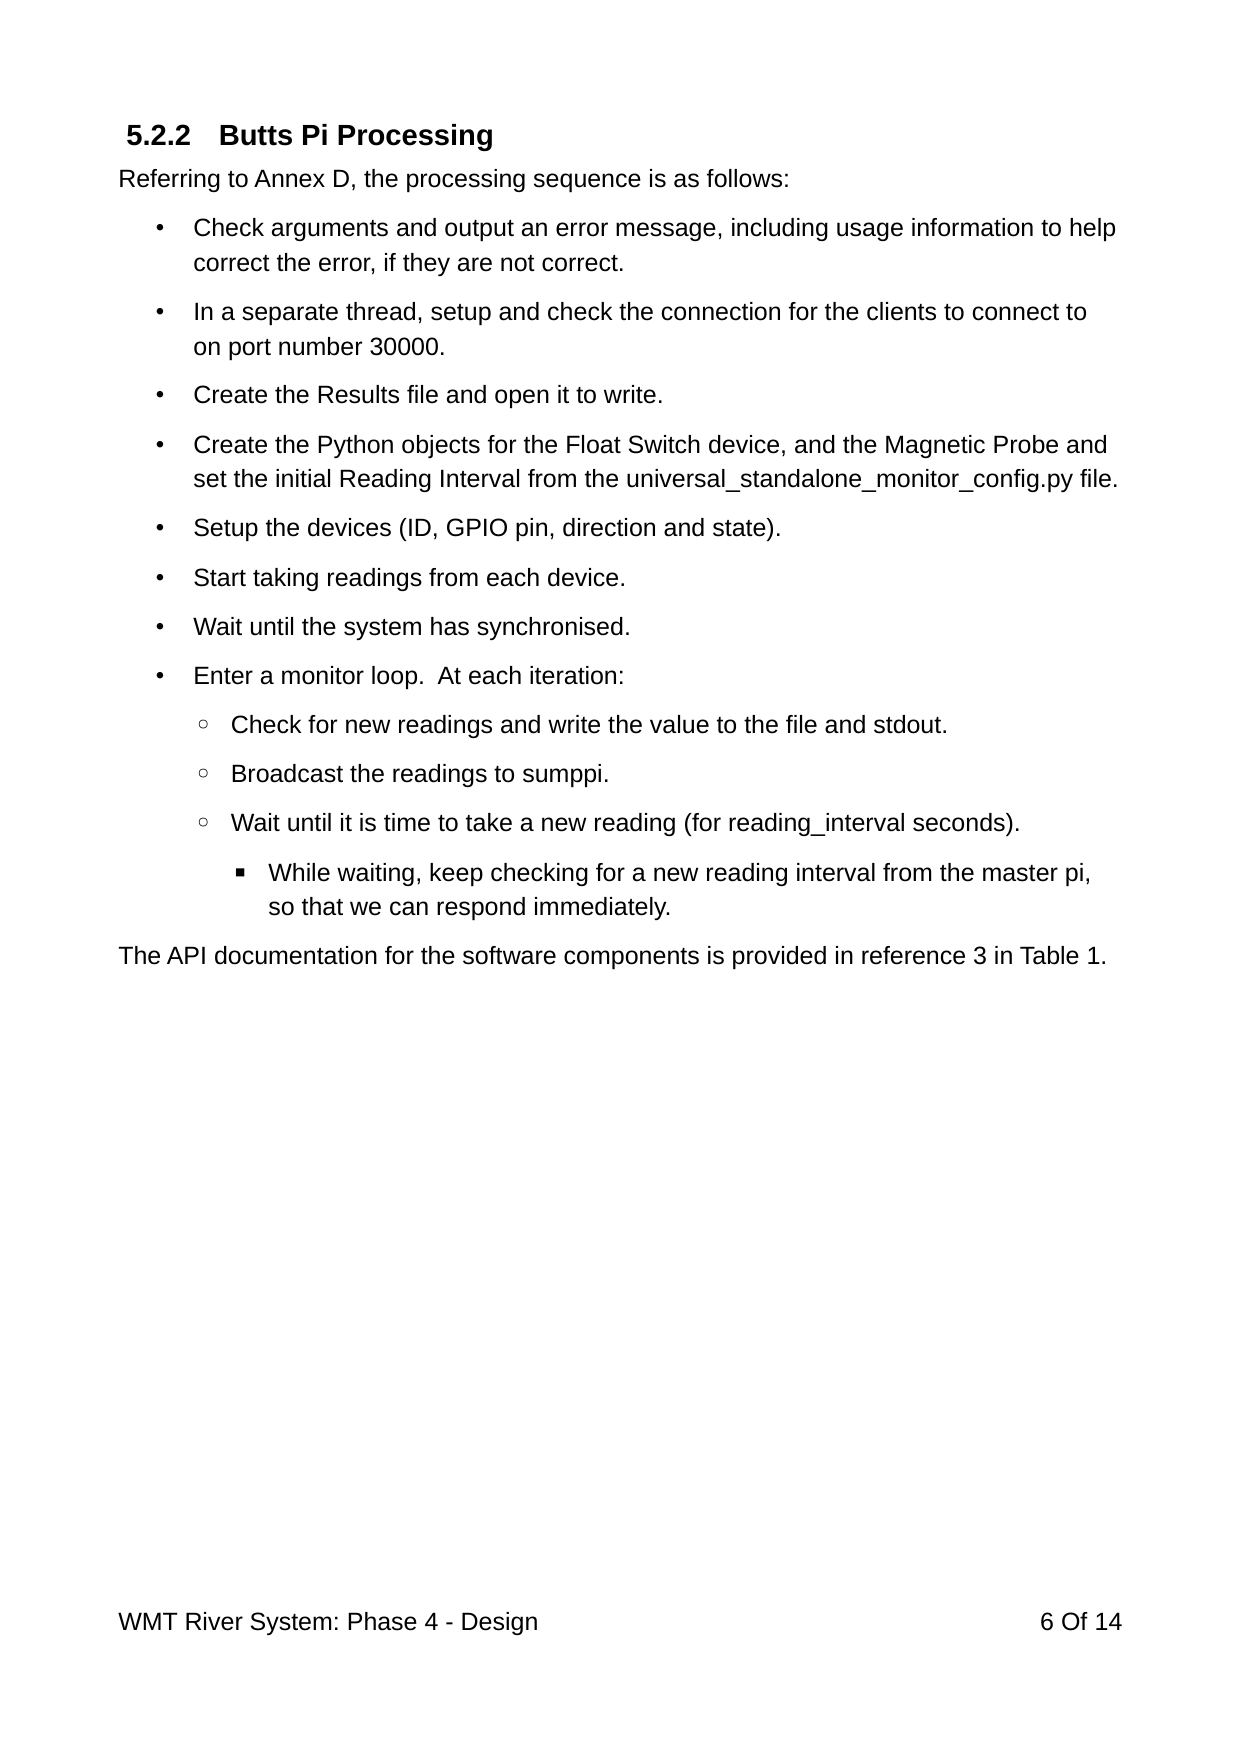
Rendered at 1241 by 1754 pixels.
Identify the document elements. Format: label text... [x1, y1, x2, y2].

list Start taking readings from each device. [156, 562, 1122, 591]
list Check for new readings and write the value to the file and stdout. [193, 710, 1122, 739]
list Wait until the system has synchronised. [156, 612, 1122, 641]
list Check arguments and output an error message, including usage information to help correct the error, if they are not correct. [156, 213, 1122, 277]
text The API documentation for the software components is provided in reference 3 in Table 1. [118, 941, 1122, 970]
list Create the Results file and open it to write. [156, 381, 1122, 409]
list In a separate thread, setup and check the connection for the clients to connect to on port number 30000. [156, 297, 1122, 360]
list Enter a monitor loop. At each iteration: [156, 661, 1122, 690]
list Setup the devices (ID, GPIO pin, direction and state). [156, 513, 1122, 542]
text Referring to Annex D, the processing sequence is as follows: [118, 164, 1122, 193]
subtitle Butts Pi Processing [118, 118, 1122, 152]
list While waiting, keep checking for a new reading interval from the master pi, so that we can respond immediately. [231, 857, 1122, 921]
list Create the Python objects for the Float Switch device, and the Magnetic Probe and set the initial Reading Interval from the universal_standalone_monitor_config.py file. [156, 430, 1122, 493]
list Wait until it is time to take a new reading (for reading_interval seconds). [193, 808, 1122, 837]
list Broadcast the readings to sumppi. [193, 759, 1122, 788]
